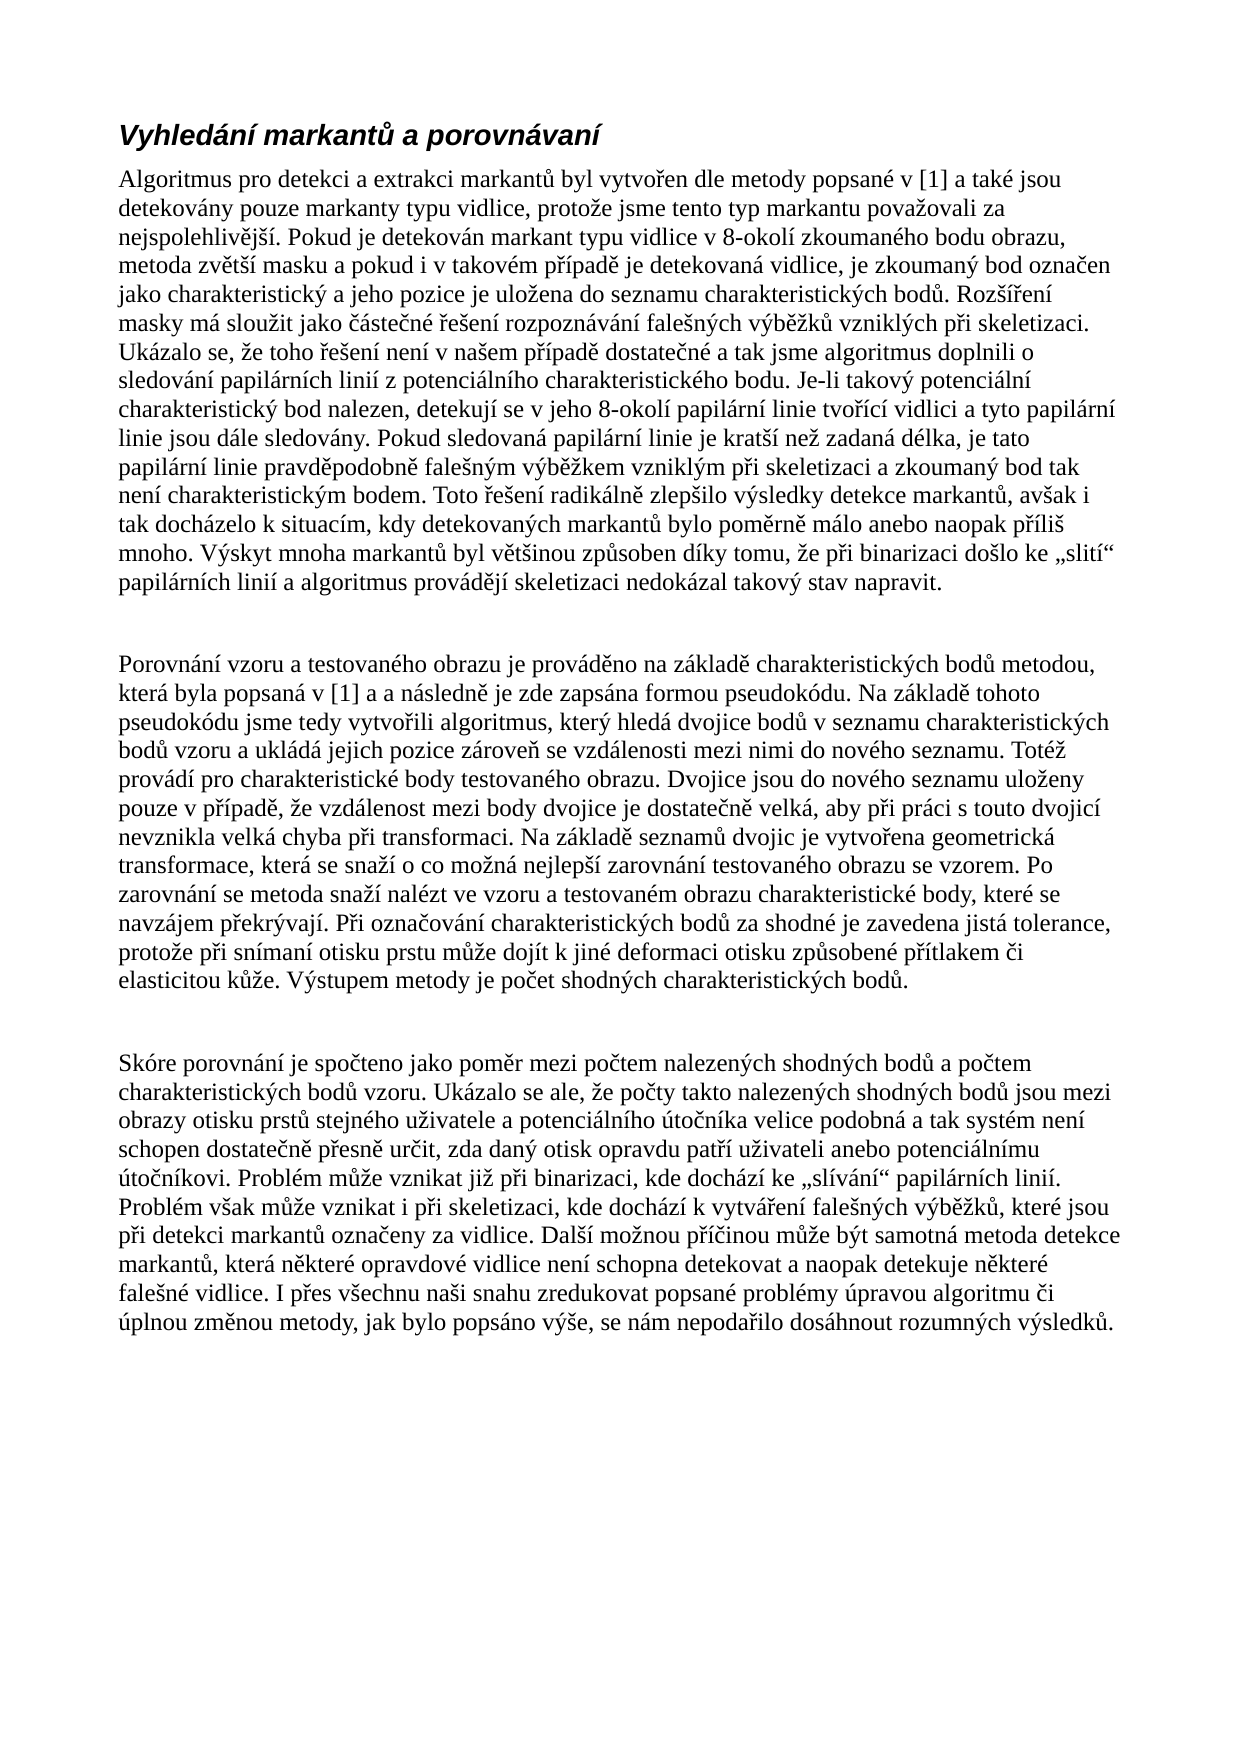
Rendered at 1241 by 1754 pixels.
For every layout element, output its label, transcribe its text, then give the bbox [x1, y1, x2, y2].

text Skóre porovnání je spočteno jako poměr mezi počtem nalezených shodných bodů a počtem charakteristických bodů vzoru. Ukázalo se ale, že počty takto nalezených shodných bodů jsou mezi obrazy otisku prstů stejného uživatele a potenciálního útočníka velice podobná a tak systém není schopen dostatečně přesně určit, zda daný otisk opravdu patří uživateli anebo potenciálnímu útočníkovi. Problém může vznikat již při binarizaci, kde dochází ke „slívání“ papilárních linií. Problém však může vznikat i při skeletizaci, kde dochází k vytváření falešných výběžků, které jsou při detekci markantů označeny za vidlice. Další možnou příčinou může být samotná metoda detekce markantů, která některé opravdové vidlice není schopna detekovat a naopak detekuje některé falešné vidlice. I přes všechnu naši snahu zredukovat popsané problémy úpravou algoritmu či úplnou změnou metody, jak bylo popsáno výše, se nám nepodařilo dosáhnout rozumných výsledků. [118, 1048, 1122, 1335]
text Porovnání vzoru a testovaného obrazu je prováděno na základě charakteristických bodů metodou, která byla popsaná v [1] a a následně je zde zapsána formou pseudokódu. Na základě tohoto pseudokódu jsme tedy vytvořili algoritmus, který hledá dvojice bodů v seznamu charakteristických bodů vzoru a ukládá jejich pozice zároveň se vzdálenosti mezi nimi do nového seznamu. Totéž provádí pro charakteristické body testovaného obrazu. Dvojice jsou do nového seznamu uloženy pouze v případě, že vzdálenost mezi body dvojice je dostatečně velká, aby při práci s touto dvojicí nevznikla velká chyba při transformaci. Na základě seznamů dvojic je vytvořena geometrická transformace, která se snaží o co možná nejlepší zarovnání testovaného obrazu se vzorem. Po zarovnání se metoda snaží nalézt ve vzoru a testovaném obrazu charakteristické body, které se navzájem překrývají. Při označování charakteristických bodů za shodné je zavedena jistá tolerance, protože při snímaní otisku prstu může dojít k jiné deformaci otisku způsobené přítlakem či elasticitou kůže. Výstupem metody je počet shodných charakteristických bodů. [118, 649, 1122, 994]
text Algoritmus pro detekci a extrakci markantů byl vytvořen dle metody popsané v [1] a také jsou detekovány pouze markanty typu vidlice, protože jsme tento typ markantu považovali za nejspolehlivější. Pokud je detekován markant typu vidlice v 8-okolí zkoumaného bodu obrazu, metoda zvětší masku a pokud i v takovém případě je detekovaná vidlice, je zkoumaný bod označen jako charakteristický a jeho pozice je uložena do seznamu charakteristických bodů. Rozšíření masky má sloužit jako částečné řešení rozpoznávání falešných výběžků vzniklých při skeletizaci. Ukázalo se, že toho řešení není v našem případě dostatečné a tak jsme algoritmus doplnili o sledování papilárních linií z potenciálního charakteristického bodu. Je-li takový potenciální charakteristický bod nalezen, detekují se v jeho 8-okolí papilární linie tvořící vidlici a tyto papilární linie jsou dále sledovány. Pokud sledovaná papilární linie je kratší než zadaná délka, je tato papilární linie pravděpodobně falešným výběžkem vzniklým při skeletizaci a zkoumaný bod tak není charakteristickým bodem. Toto řešení radikálně zlepšilo výsledky detekce markantů, avšak i tak docházelo k situacím, kdy detekovaných markantů bylo poměrně málo anebo naopak příliš mnoho. Výskyt mnoha markantů byl většinou způsoben díky tomu, že při binarizaci došlo ke „slití“ papilárních linií a algoritmus provádějí skeletizaci nedokázal takový stav napravit. [118, 164, 1122, 595]
subtitle Vyhledání markantů a porovnávaní [118, 118, 1122, 152]
